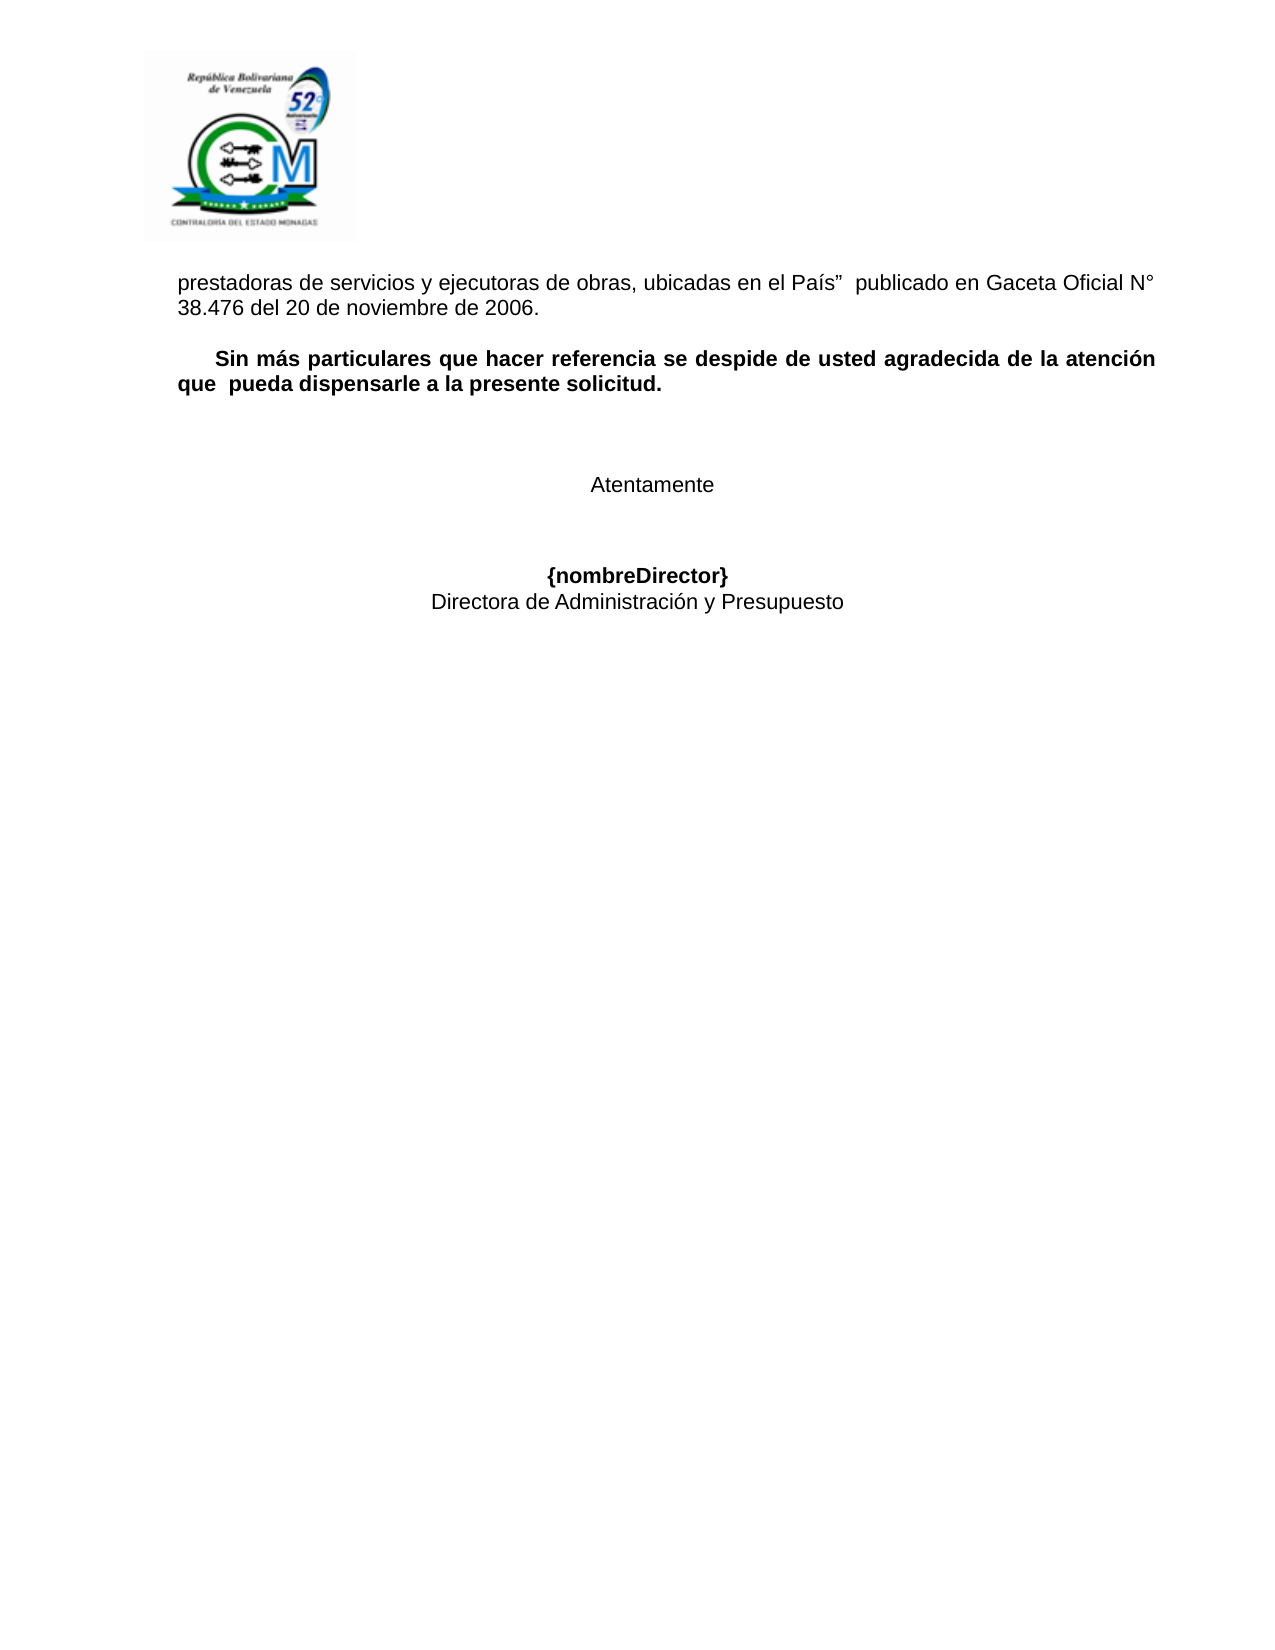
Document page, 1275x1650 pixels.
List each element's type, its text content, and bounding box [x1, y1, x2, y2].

text Directora de Administración y Presupuesto [118, 588, 1157, 614]
text {nombreDirector} [118, 563, 1157, 588]
text Atentamente [148, 471, 1157, 497]
list prestadoras de servicios y ejecutoras de obras, ubicadas en el País” publicado en Gaceta Oficial N° 38.476 del 20 de noviembre de 2006. [148, 270, 1157, 320]
text Sin más particulares que hacer referencia se despide de usted agradecida de la atención que pueda dispensarle a la presente solicitud. [177, 346, 1157, 396]
picture [141, 48, 359, 245]
